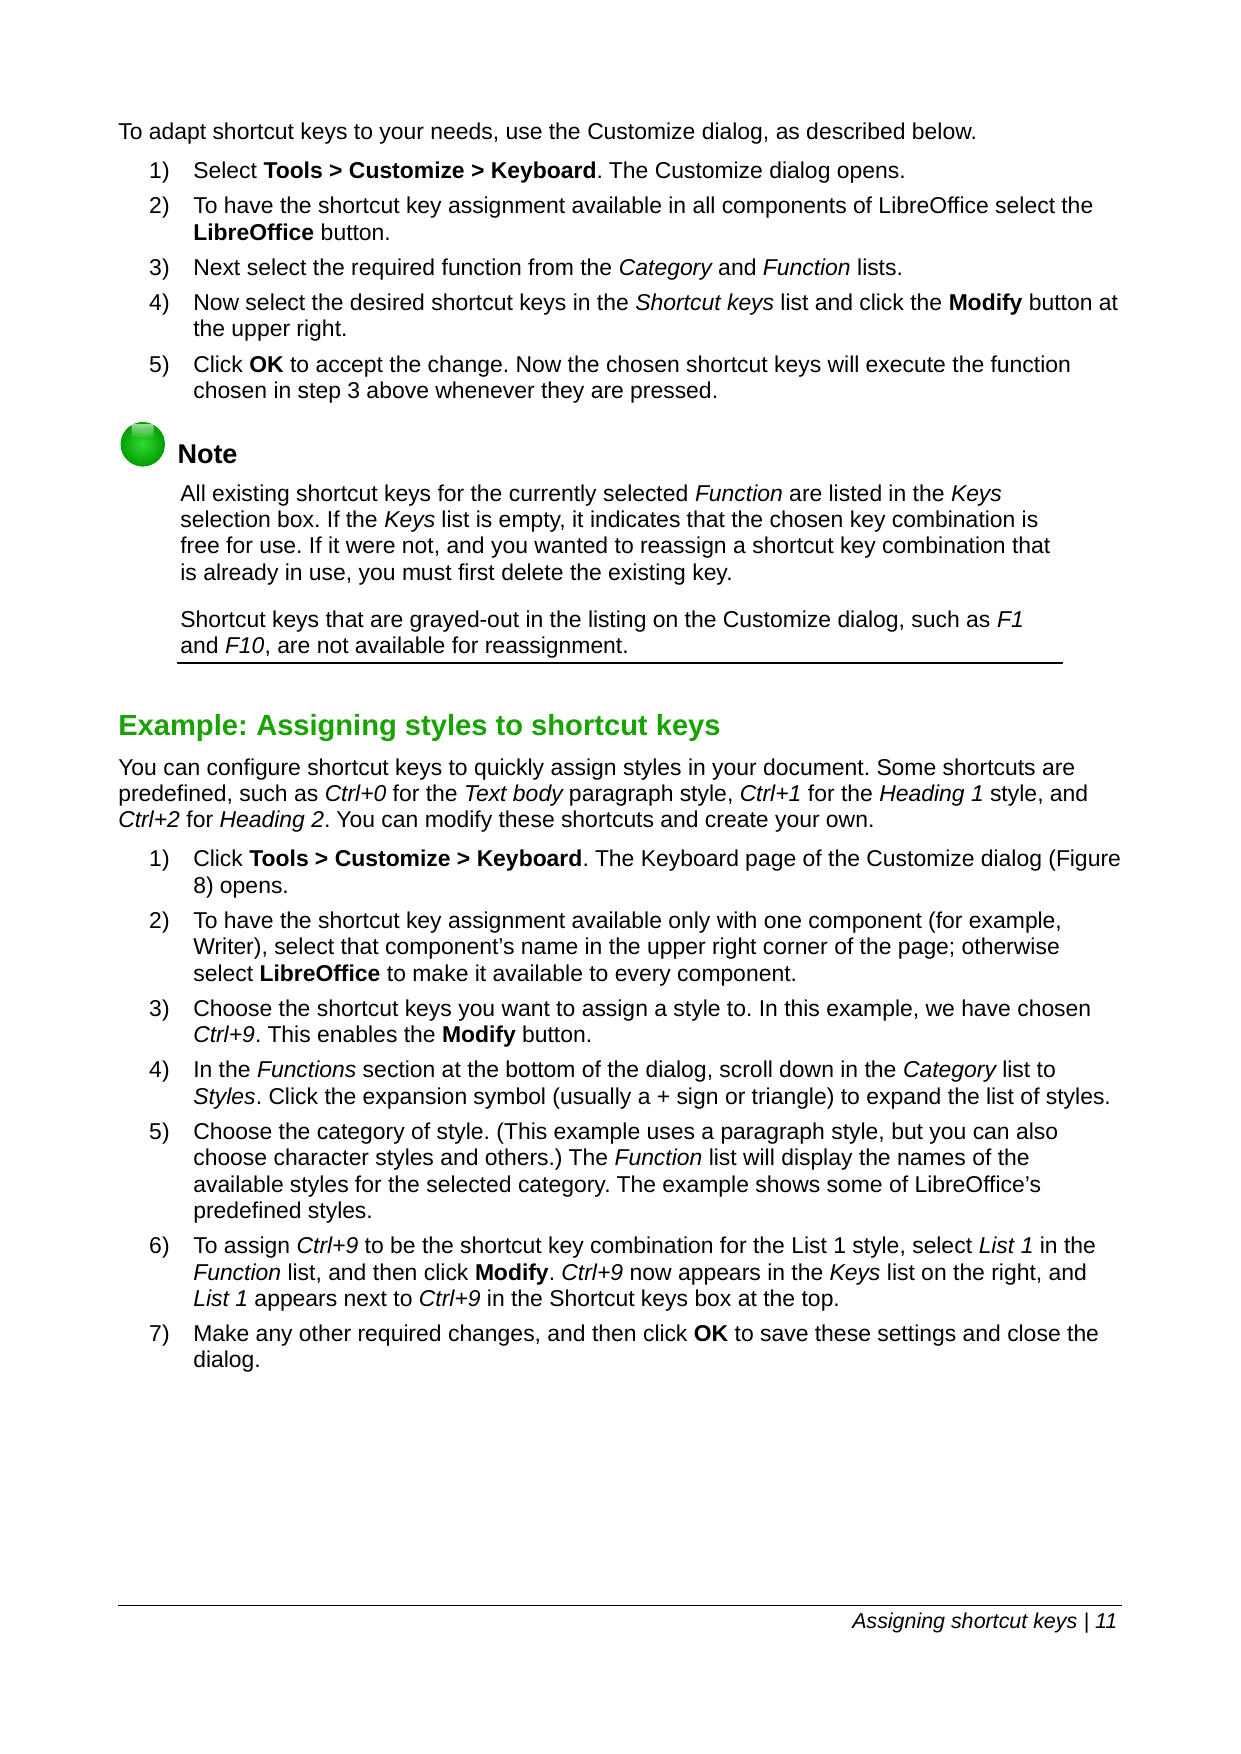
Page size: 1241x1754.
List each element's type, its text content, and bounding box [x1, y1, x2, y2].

text All existing shortcut keys for the currently selected Function are listed in the Keys selection box. If the Keys list is empty, it indicates that the chosen key combination is free for use. If it were not, and you wanted to reassign a shortcut key combination that is already in use, you must first delete the existing key. [177, 476, 1063, 585]
list Click Tools > Customize > Keyboard. The Keyboard page of the Customize dialog (Figure 8) opens. [169, 845, 1122, 898]
text Shortcut keys that are grayed-out in the listing on the Customize dialog, such as F1 and F10, are not available for reassignment. [177, 603, 1063, 662]
list To assign Ctrl+9 to be the shortcut key combination for the List 1 style, select List 1 in the Function list, and then click Modify. Ctrl+9 now appears in the Keys list on the right, and List 1 appears next to Ctrl+9 in the Shortcut keys box at the top. [169, 1232, 1122, 1311]
subtitle Example: Assigning styles to shortcut keys [118, 708, 1122, 742]
list Choose the category of style. (This example uses a paragraph style, but you can also choose character styles and others.) The Function list will display the names of the available styles for the selected category. The example shows some of LibreOffice’s predefined styles. [169, 1118, 1122, 1223]
subtitle Note [118, 419, 1122, 469]
list To have the shortcut key assignment available only with one component (for example, Writer), select that component’s name in the upper right corner of the page; otherwise select LibreOffice to make it available to every component. [169, 907, 1122, 986]
list To adapt shortcut keys to your needs, use the Customize dialog, as described below. [118, 118, 1122, 144]
list You can configure shortcut keys to quickly assign styles in your document. Some shortcuts are predefined, such as Ctrl+0 for the Text body paragraph style, Ctrl+1 for the Heading 1 style, and Ctrl+2 for Heading 2. You can modify these shortcuts and create your own. [118, 754, 1122, 833]
list Click OK to accept the change. Now the chosen shortcut keys will execute the function chosen in step 3 above whenever they are pressed. [169, 351, 1122, 403]
list To have the shortcut key assignment available in all components of LibreOffice select the LibreOffice button. [169, 192, 1122, 245]
list Now select the desired shortcut keys in the Shortcut keys list and click the Modify button at the upper right. [169, 289, 1122, 342]
list Next select the required function from the Category and Function lists. [169, 254, 1122, 280]
list Choose the shortcut keys you want to assign a style to. In this example, we have chosen Ctrl+9. This enables the Modify button. [169, 995, 1122, 1047]
list In the Functions section at the bottom of the dialog, scroll down in the Category list to Styles. Click the expansion symbol (usually a + sign or triangle) to expand the list of styles. [169, 1056, 1122, 1109]
list Make any other required changes, and then click OK to save these settings and close the dialog. [169, 1320, 1122, 1373]
list Select Tools > Customize > Keyboard. The Customize dialog opens. [169, 157, 1122, 183]
